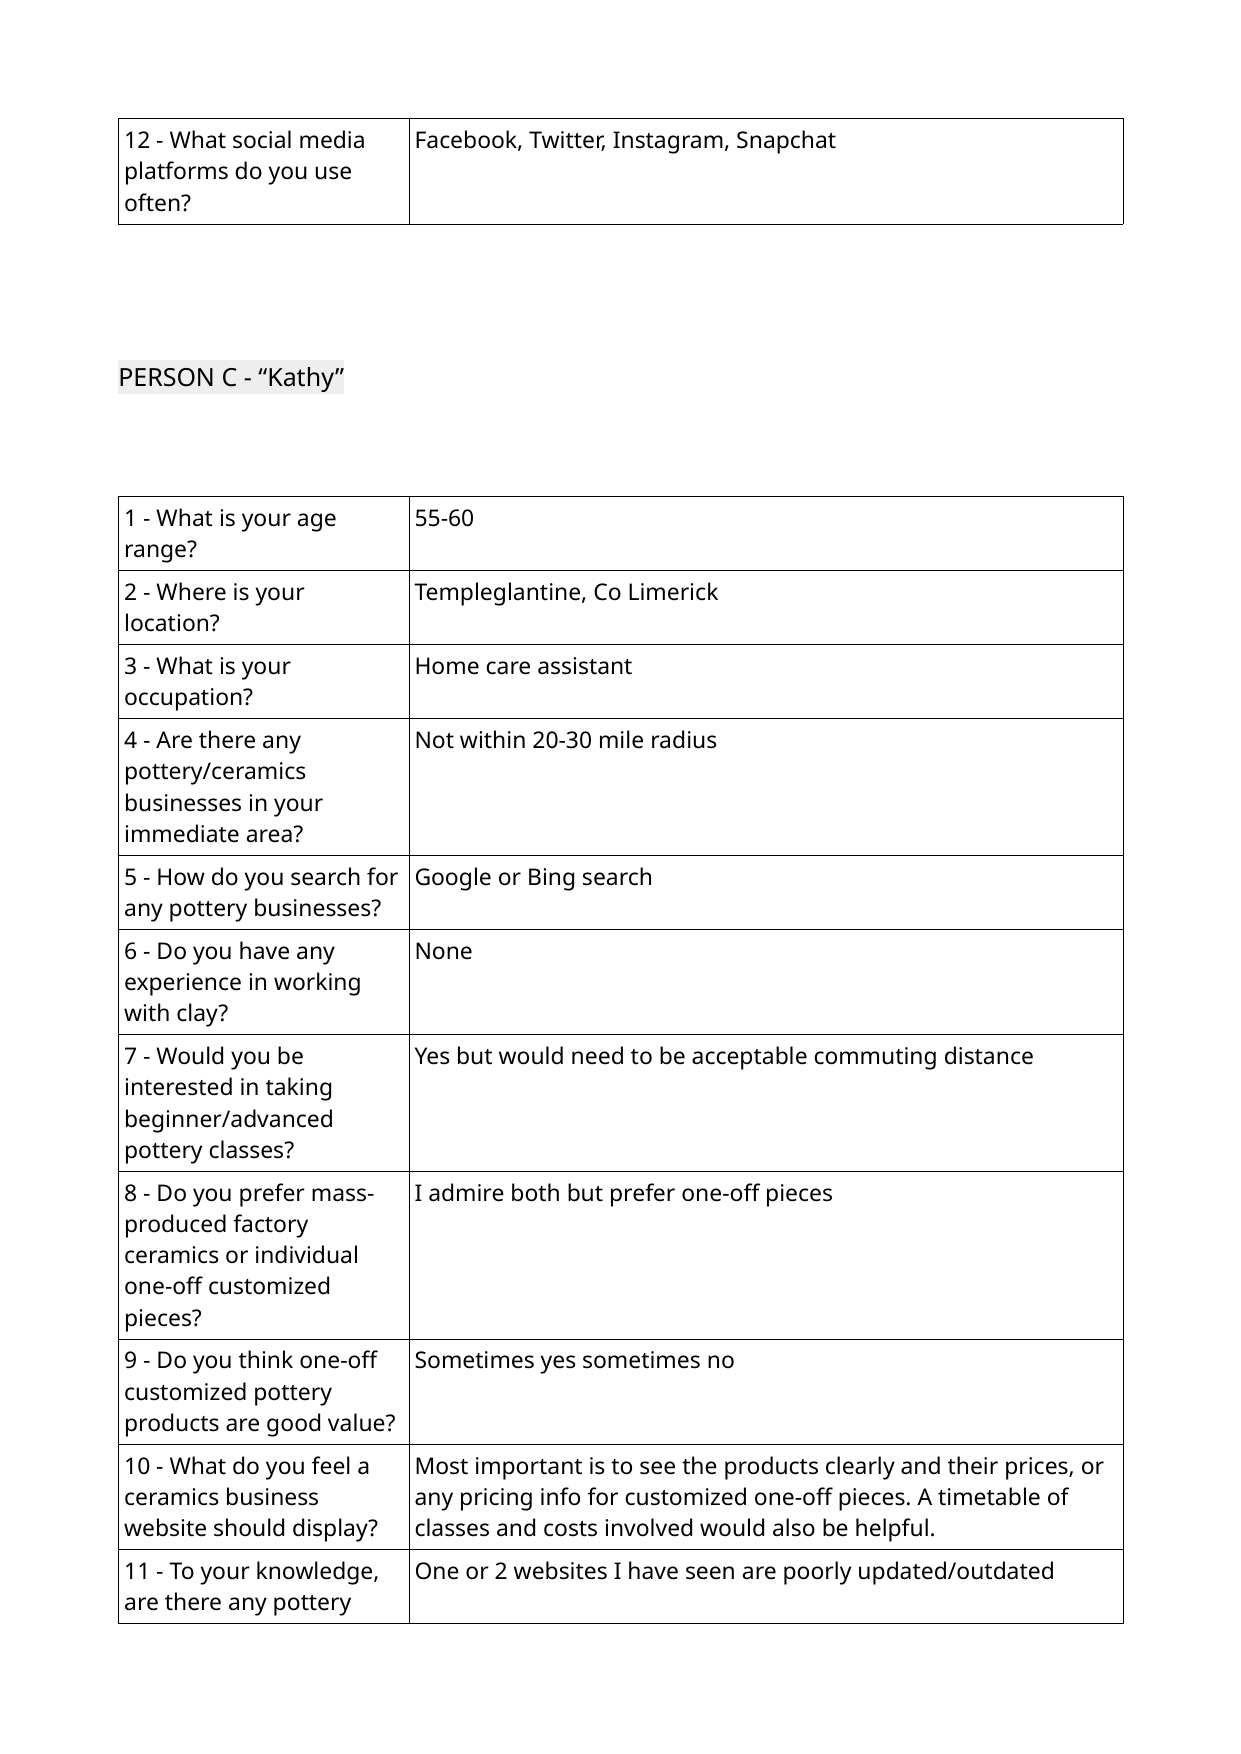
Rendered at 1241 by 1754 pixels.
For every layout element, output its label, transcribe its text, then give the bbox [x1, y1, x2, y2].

table_cell 3 - What is your occupation? [119, 645, 409, 718]
table_cell Templeglantine, Co Limerick [410, 571, 1123, 644]
table_cell Sometimes yes sometimes no [410, 1340, 1123, 1444]
text PERSON C - “Kathy” [118, 360, 1122, 394]
table_cell Yes but would need to be acceptable commuting distance [410, 1035, 1123, 1171]
table_cell 10 - What do you feel a ceramics business website should display? [119, 1445, 409, 1549]
table_cell 9 - Do you think one-off customized pottery products are good value? [119, 1340, 409, 1444]
table_cell 12 - What social media platforms do you use often? [119, 119, 409, 223]
table_cell 5 - How do you search for any pottery businesses? [119, 856, 409, 929]
table_cell None [410, 930, 1123, 1034]
table_cell Facebook, Twitter, Instagram, Snapchat [410, 119, 1123, 223]
table_cell I admire both but prefer one-off pieces [410, 1172, 1123, 1338]
table_header 55-60 [410, 497, 1123, 570]
table_cell Most important is to see the products clearly and their prices, or any pricing info for customized one-off pieces. A timetable of classes and costs involved would also be helpful. [410, 1445, 1123, 1549]
table_cell 11 - To your knowledge, are there any pottery [119, 1550, 409, 1623]
table_cell 6 - Do you have any experience in working with clay? [119, 930, 409, 1034]
table_cell Google or Bing search [410, 856, 1123, 929]
table_cell One or 2 websites I have seen are poorly updated/outdated [410, 1550, 1123, 1623]
table_cell 2 - Where is your location? [119, 571, 409, 644]
table_cell Home care assistant [410, 645, 1123, 718]
table_cell 7 - Would you be interested in taking beginner/advanced pottery classes? [119, 1035, 409, 1171]
table_cell 4 - Are there any pottery/ceramics businesses in your immediate area? [119, 719, 409, 855]
table_cell 8 - Do you prefer mass-produced factory ceramics or individual one-off customized pieces? [119, 1172, 409, 1338]
table_header 1 - What is your age range? [119, 497, 409, 570]
table_cell Not within 20-30 mile radius [410, 719, 1123, 855]
